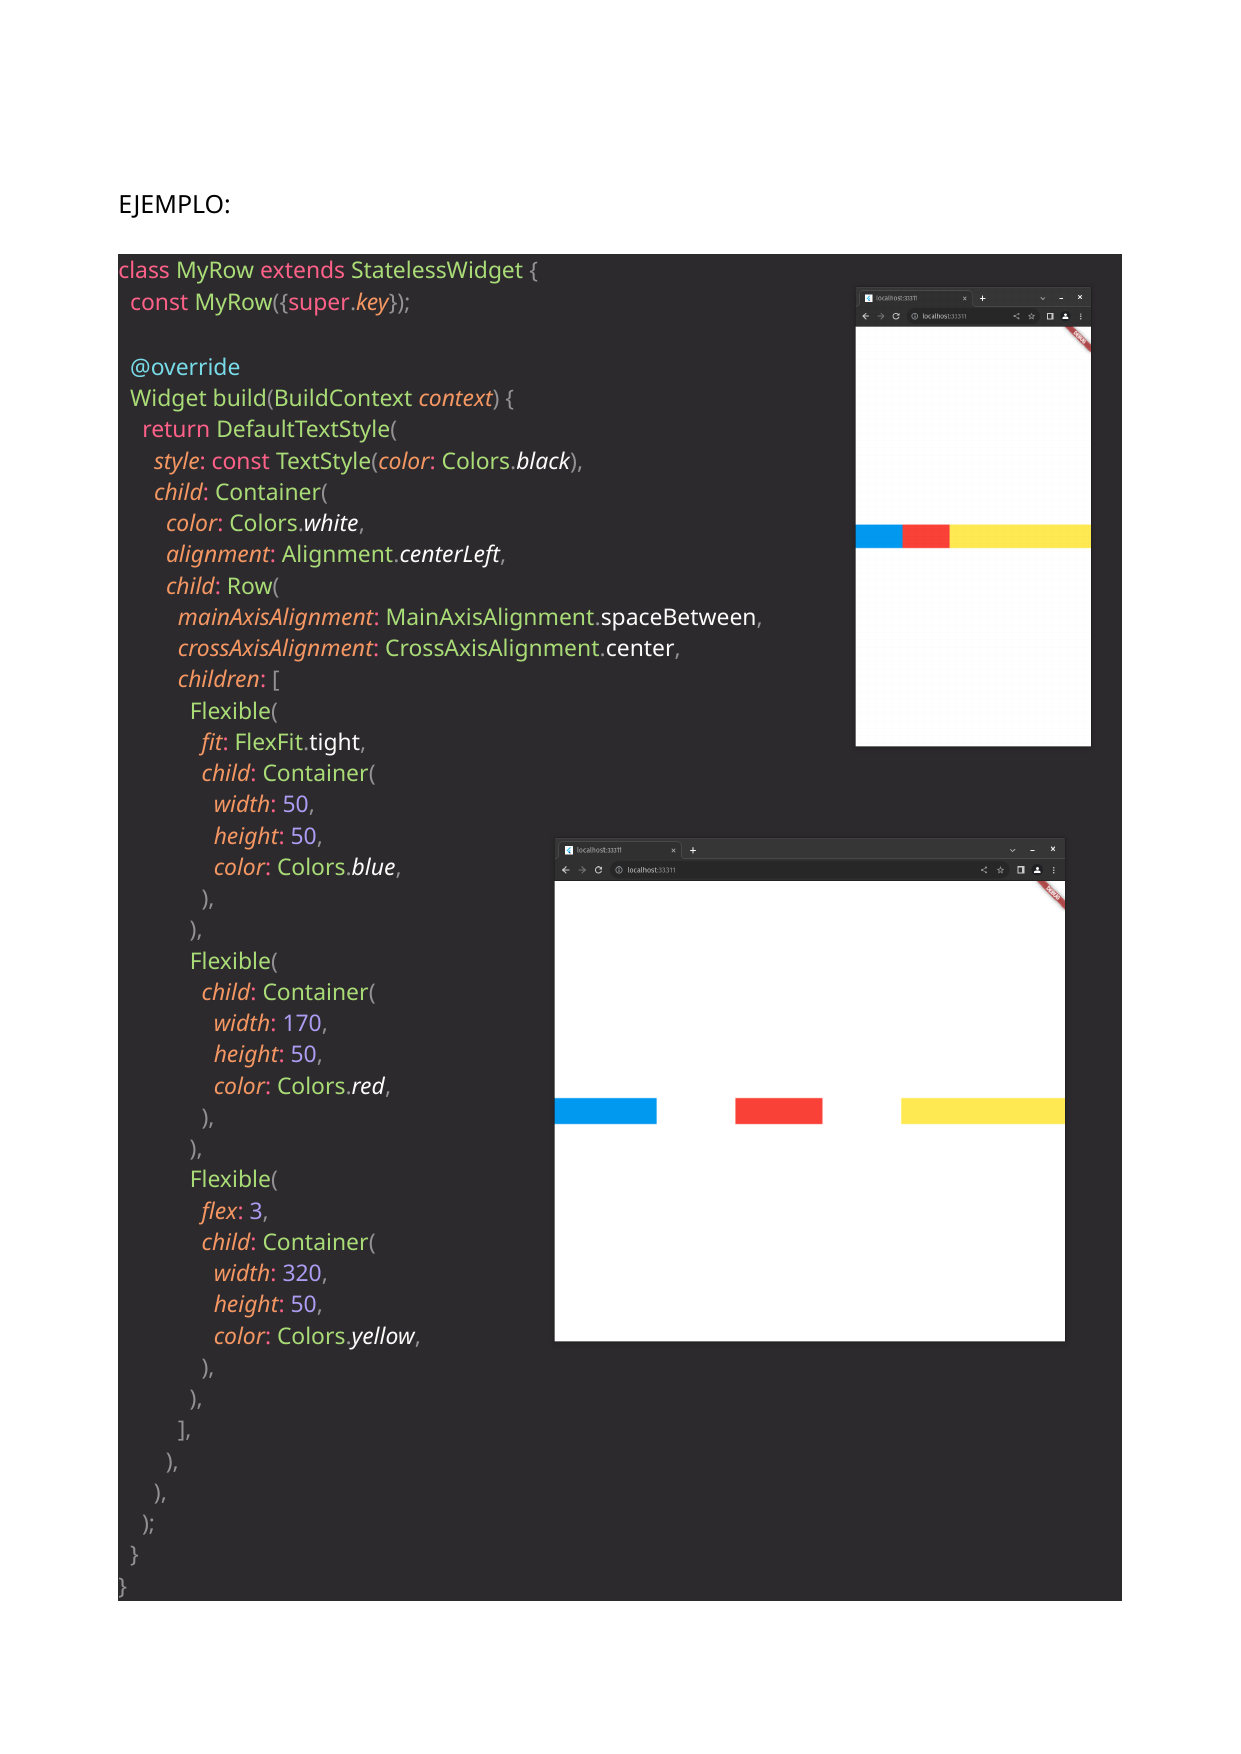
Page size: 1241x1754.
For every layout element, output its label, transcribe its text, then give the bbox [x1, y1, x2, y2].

picture [845, 278, 1101, 758]
text class MyRow extends StatelessWidget { const MyRow({super.key}); @override Widget build(BuildContext context) { return DefaultTextStyle( style: const TextStyle(color: Colors.black), child: Container( color: Colors.white, alignment: Alignment.centerLeft, child: Row( mainAxisAlignment: MainAxisAlignment.spaceBetween, crossAxisAlignment: CrossAxisAlignment.center, children: [ Flexible( fit: FlexFit.tight, child: Container( width: 50, height: 50, color: Colors.blue, ), ), Flexible( child: Container( width: 170, height: 50, color: Colors.red, ), ), Flexible( flex: 3, child: Container( width: 320, height: 50, color: Colors.yellow, ), ), ], ), ), ); } } [118, 254, 1122, 1601]
text EJEMPLO: [118, 186, 1122, 220]
picture [543, 828, 1076, 1354]
